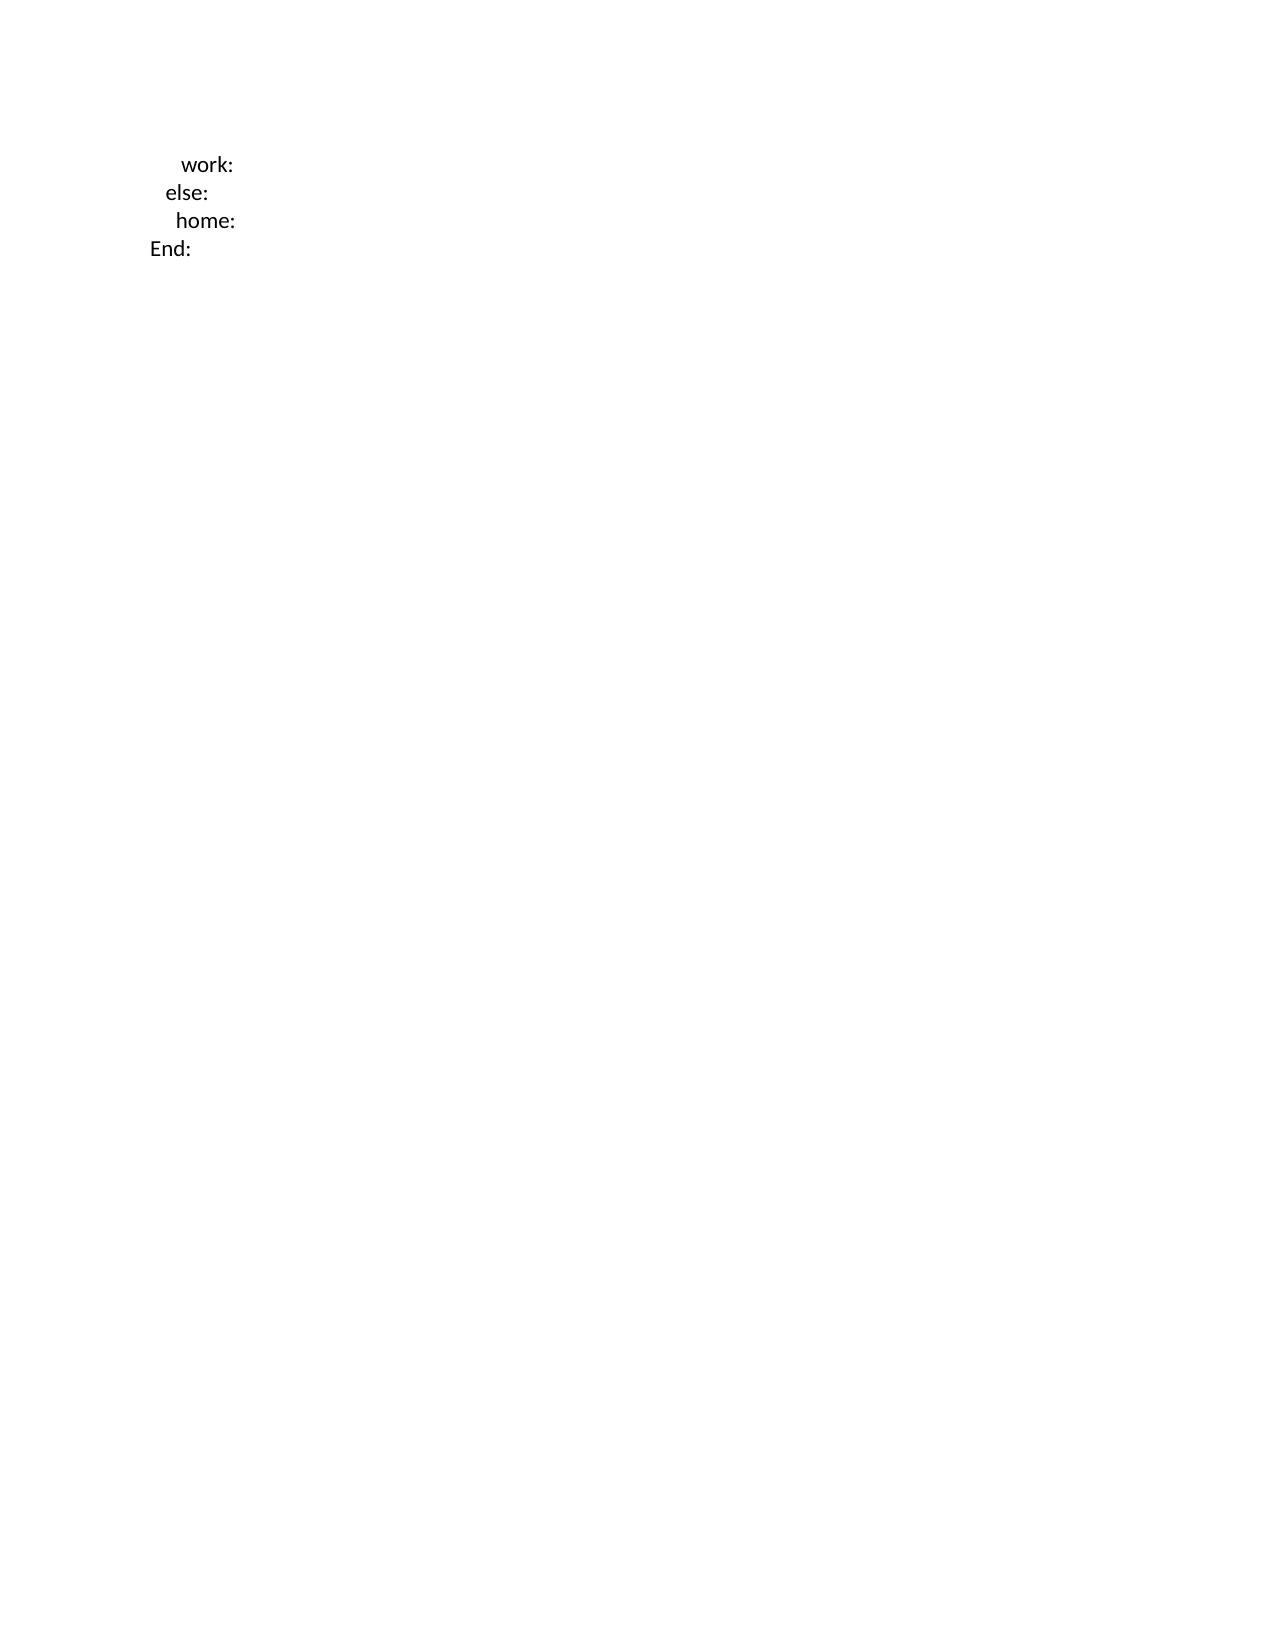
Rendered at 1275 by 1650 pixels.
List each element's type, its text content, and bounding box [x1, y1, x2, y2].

text home: [150, 206, 1125, 234]
text End: [150, 234, 1125, 262]
text else: [150, 178, 1125, 206]
text work: [150, 150, 1125, 178]
